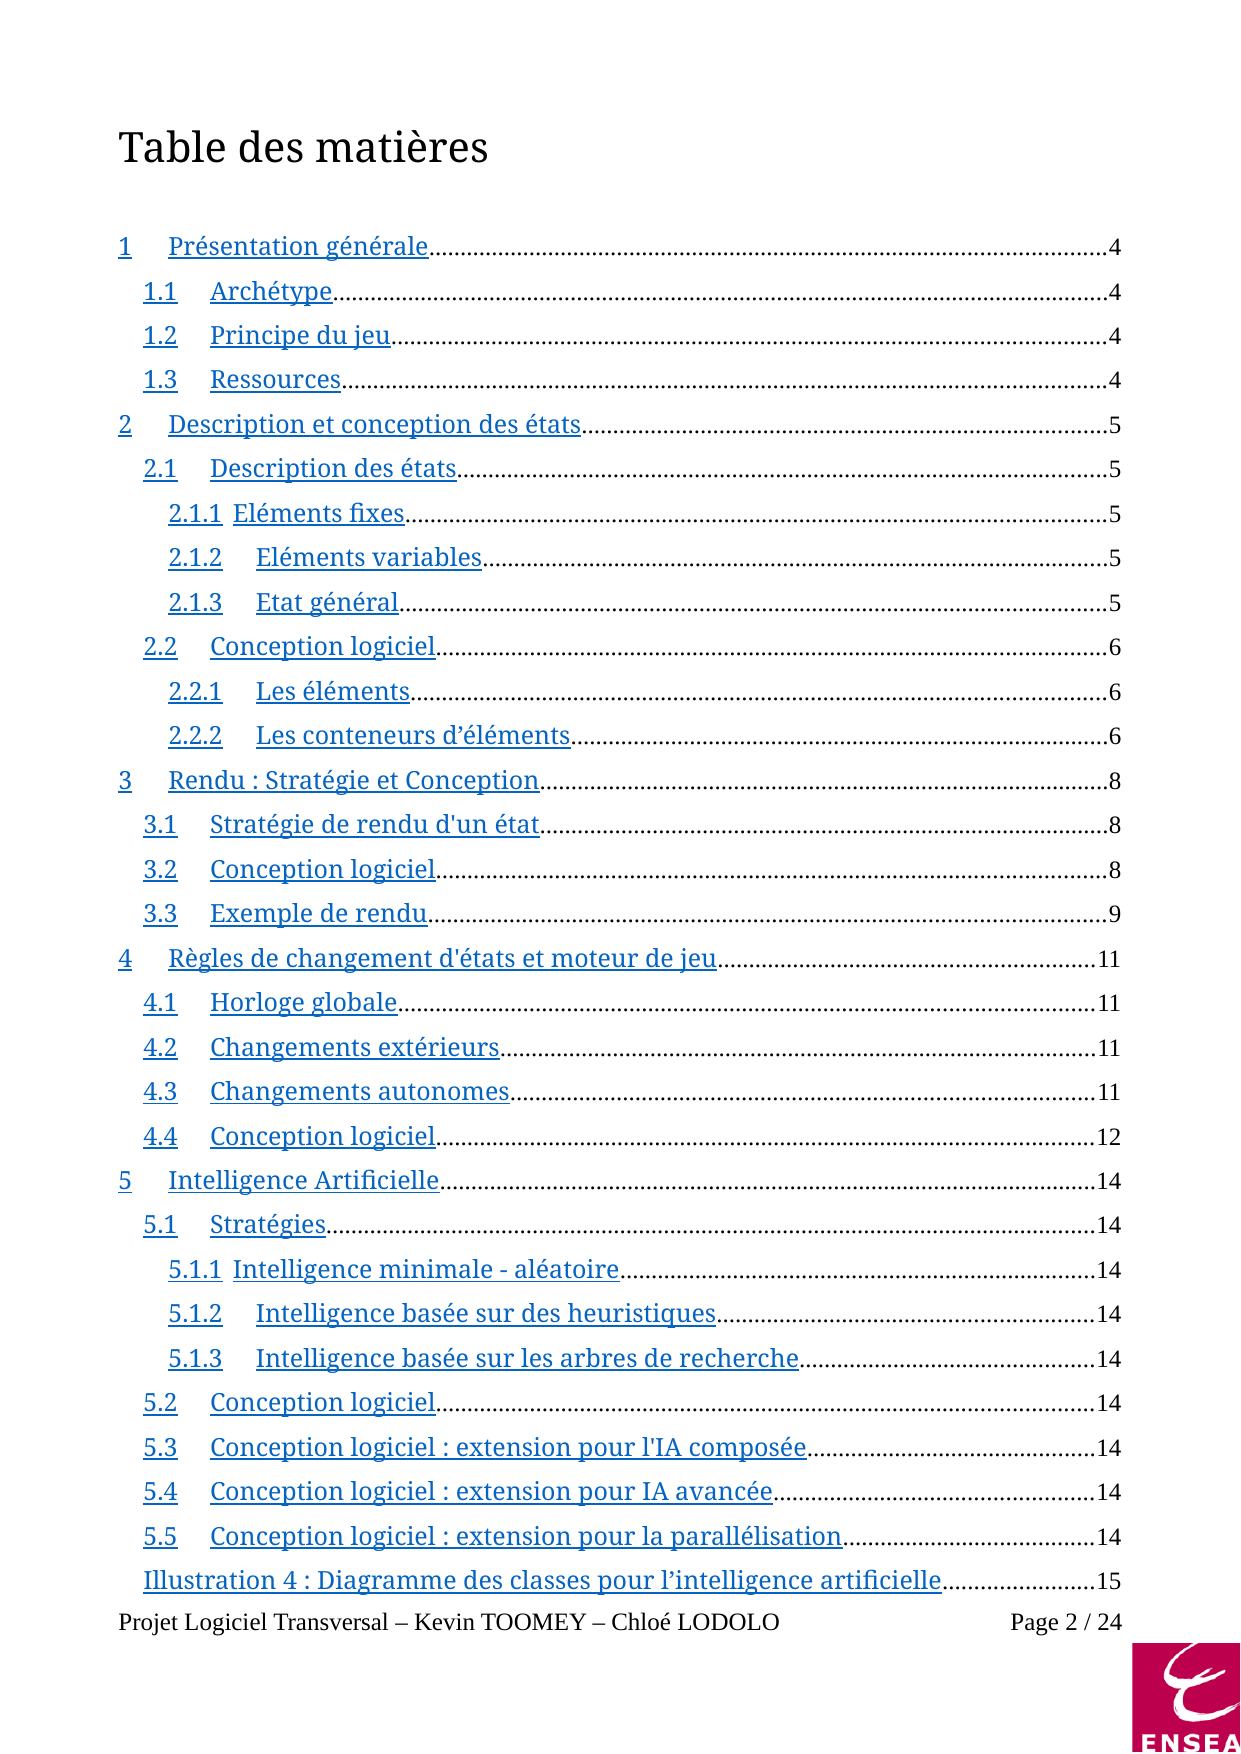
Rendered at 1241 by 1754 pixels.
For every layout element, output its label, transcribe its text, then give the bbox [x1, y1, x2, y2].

text 2.1.3 Etat général 5 [168, 584, 1122, 618]
text 3.1 Stratégie de rendu d'un état 8 [143, 807, 1122, 841]
text 5.4 Conception logiciel : extension pour IA avancée 14 [143, 1474, 1122, 1508]
text 1 Présentation générale 4 [118, 229, 1122, 263]
picture [1132, 1643, 1241, 1752]
text 5 Intelligence Artificielle 14 [118, 1163, 1122, 1197]
text 5.2 Conception logiciel 14 [143, 1385, 1122, 1419]
text 2.2.2 Les conteneurs d’éléments 6 [168, 718, 1122, 752]
text 5.1.3 Intelligence basée sur les arbres de recherche 14 [168, 1341, 1122, 1375]
text 2.1 Description des états 5 [143, 451, 1122, 485]
text 4.1 Horloge globale 11 [143, 985, 1122, 1019]
text 5.3 Conception logiciel : extension pour l'IA composée 14 [143, 1429, 1122, 1464]
text 5.5 Conception logiciel : extension pour la parallélisation 14 [143, 1518, 1122, 1553]
text 2.2 Conception logiciel 6 [143, 629, 1122, 663]
text 1.1 Archétype 4 [143, 273, 1122, 307]
text 3 Rendu : Stratégie et Conception 8 [118, 762, 1122, 796]
text 1.2 Principe du jeu 4 [143, 318, 1122, 352]
text 5.1.2 Intelligence basée sur des heuristiques 14 [168, 1296, 1122, 1330]
text 4.4 Conception logiciel 12 [143, 1118, 1122, 1152]
text 1.3 Ressources 4 [143, 362, 1122, 396]
text 4.3 Changements autonomes 11 [143, 1074, 1122, 1108]
text 2 Description et conception des états 5 [118, 407, 1122, 441]
text 2.2.1 Les éléments 6 [168, 673, 1122, 707]
text 5.1 Stratégies 14 [143, 1207, 1122, 1241]
text Table des matières [118, 118, 1122, 175]
text 5.1.1 Intelligence minimale - aléatoire 14 [168, 1252, 1122, 1286]
text 4 Règles de changement d'états et moteur de jeu 11 [118, 940, 1122, 974]
text 3.3 Exemple de rendu 9 [143, 896, 1122, 930]
text Illustration 4 : Diagramme des classes pour l’intelligence artificielle 15 [143, 1563, 1122, 1597]
text 4.2 Changements extérieurs 11 [143, 1029, 1122, 1063]
text 2.1.1 Eléments fixes 5 [168, 496, 1122, 529]
text 2.1.2 Eléments variables 5 [168, 540, 1122, 574]
text 3.2 Conception logiciel 8 [143, 851, 1122, 885]
